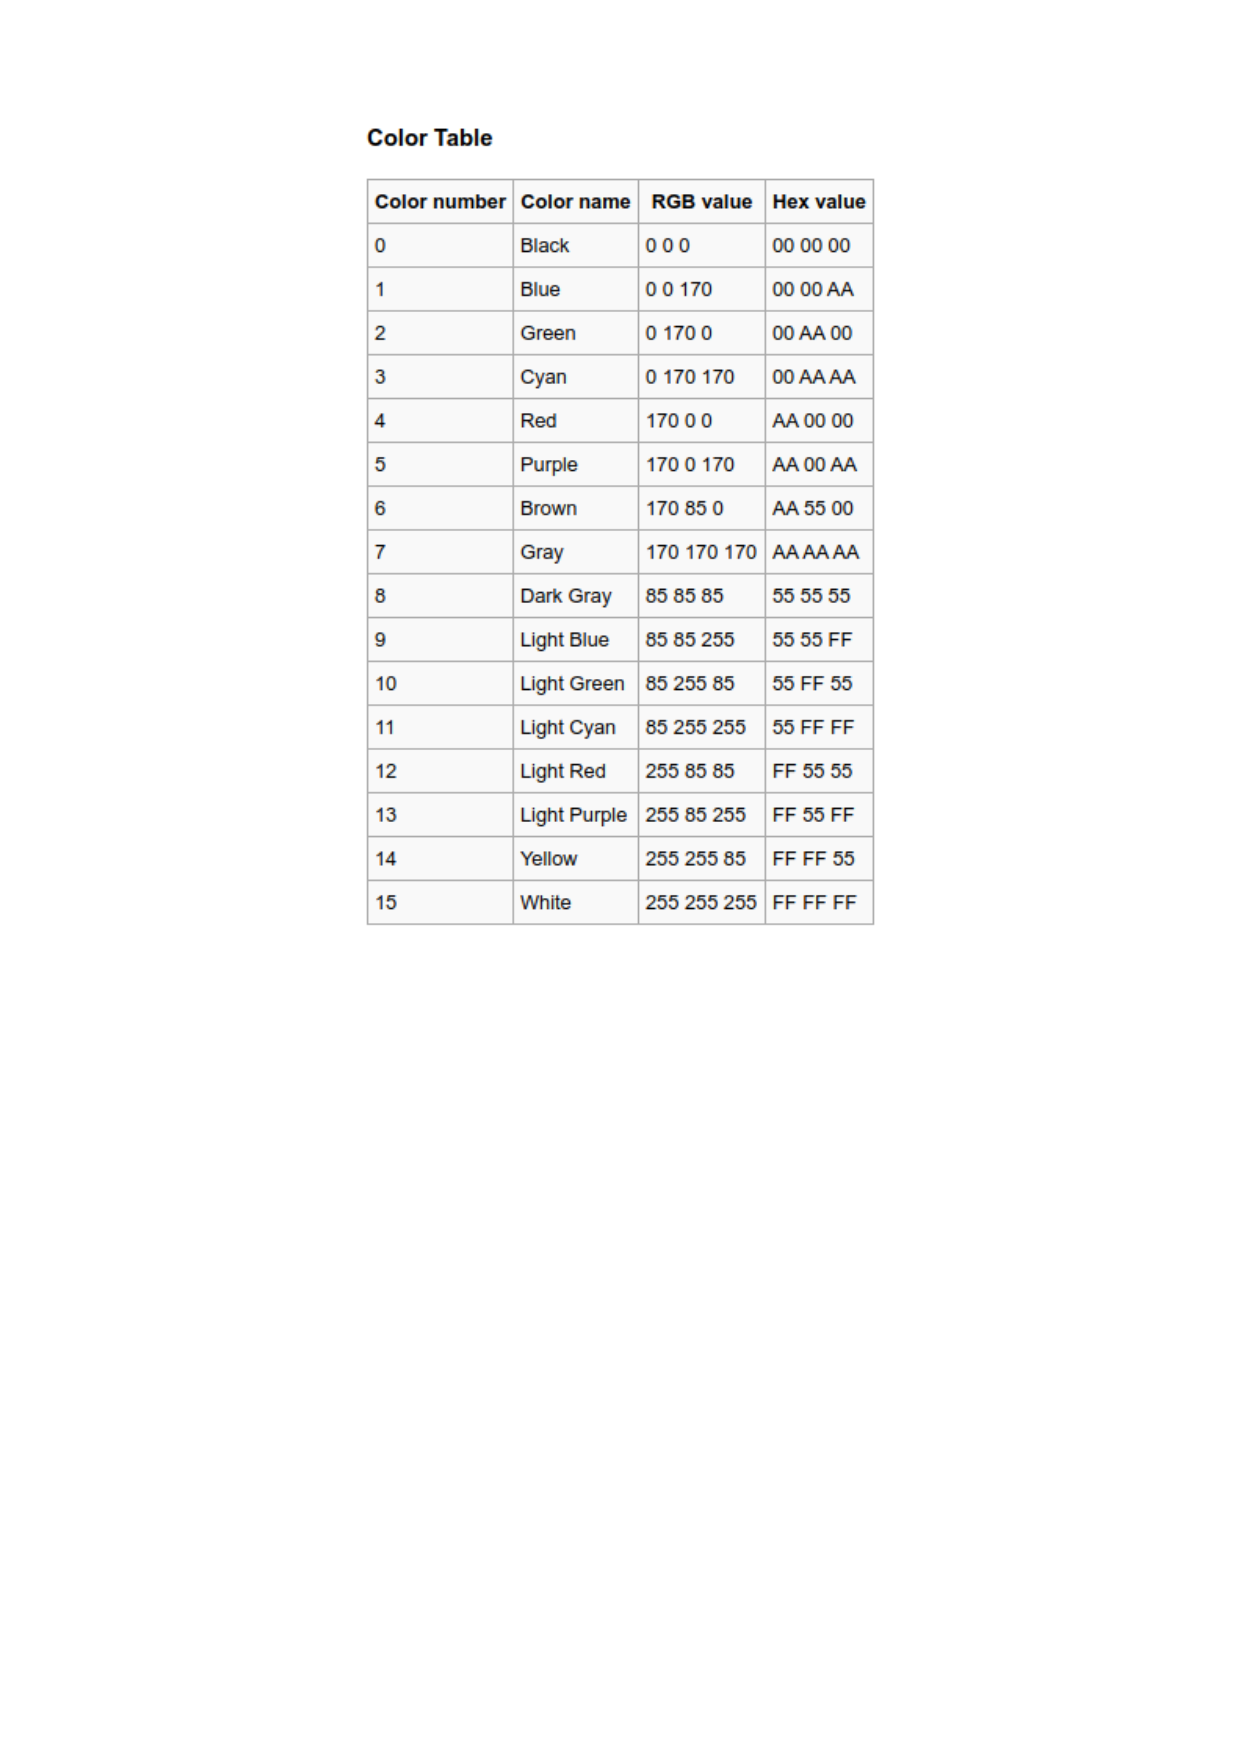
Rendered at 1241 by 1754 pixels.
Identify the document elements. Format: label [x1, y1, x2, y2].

picture [353, 118, 887, 944]
